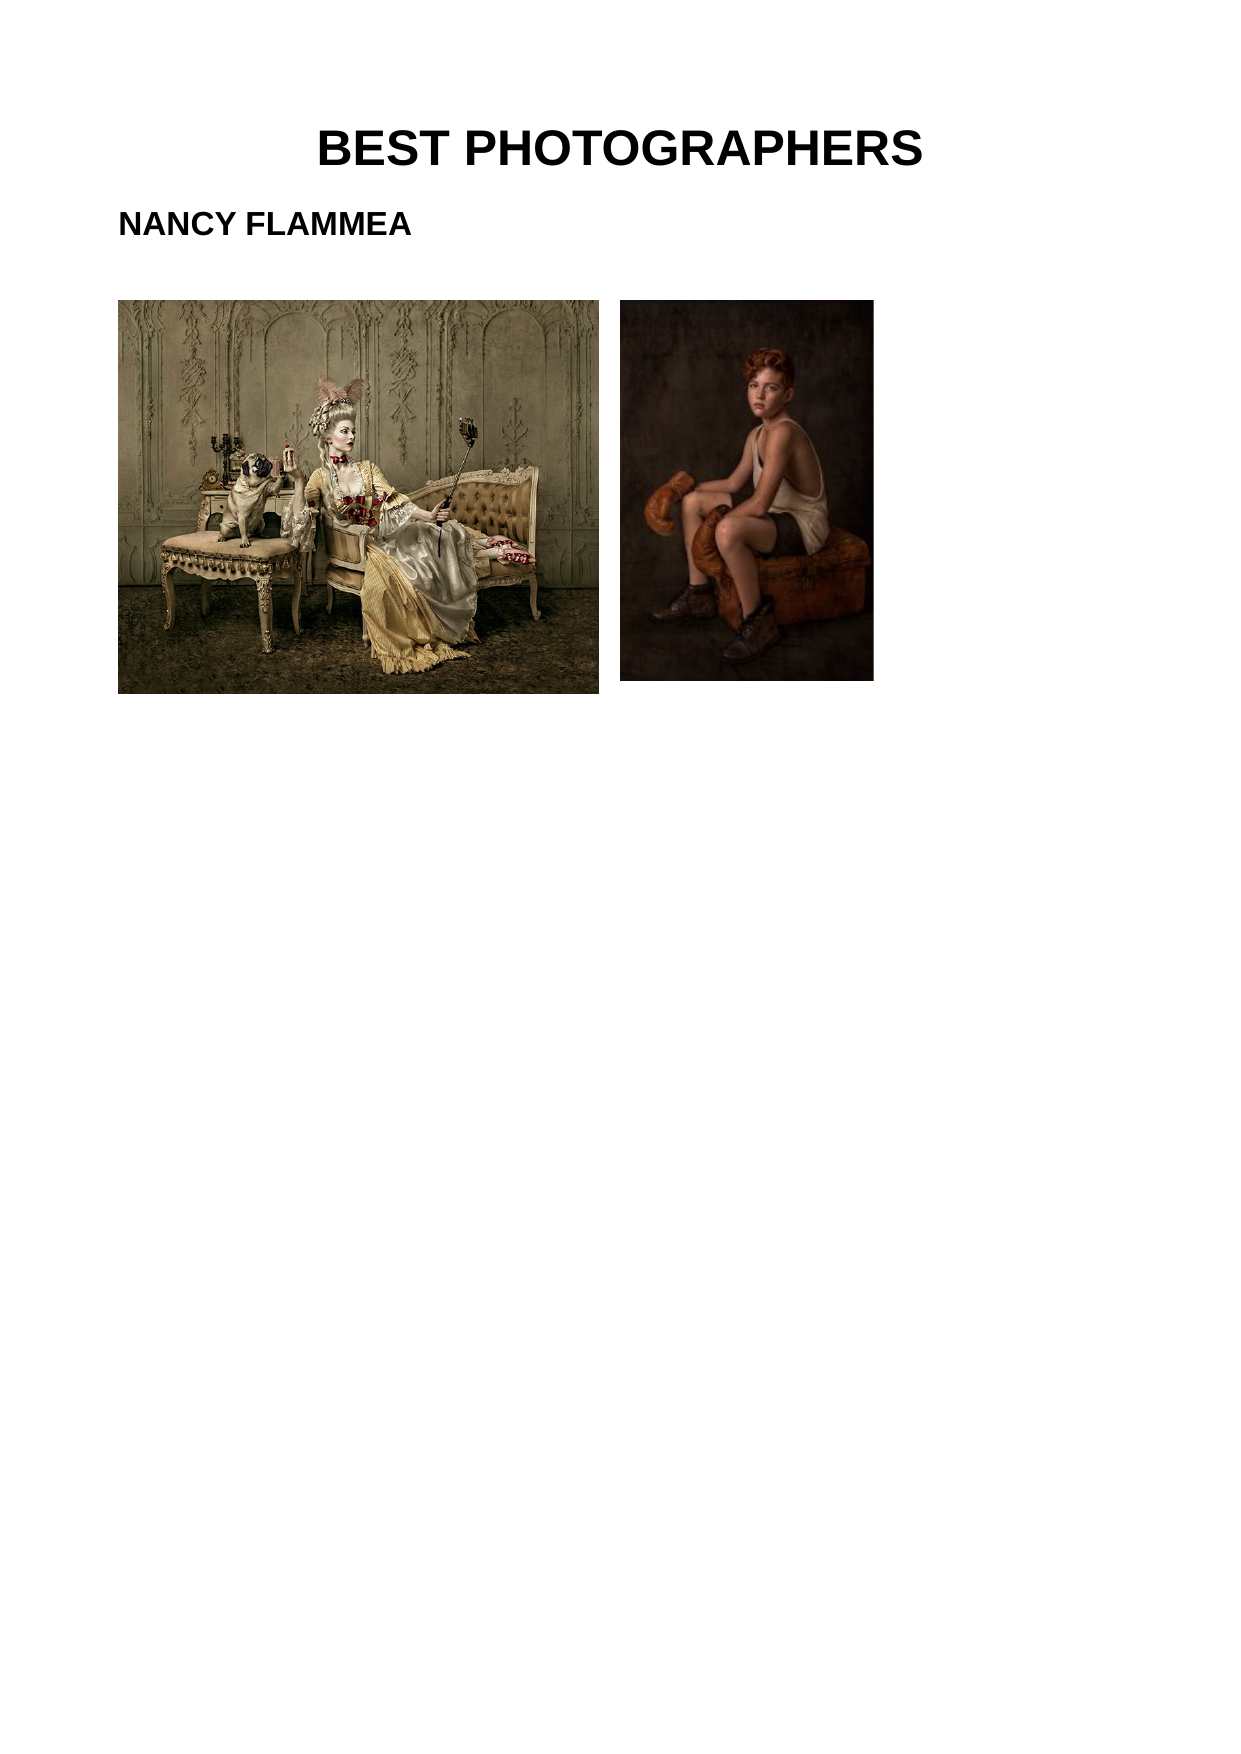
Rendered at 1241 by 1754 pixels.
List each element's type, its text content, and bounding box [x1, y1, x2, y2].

text NANCY FLAMMEA [118, 204, 1122, 243]
picture [620, 300, 874, 681]
table_header [620, 300, 1122, 1171]
text BEST PHOTOGRAPHERS [118, 118, 1122, 176]
picture [118, 300, 599, 694]
table_header [118, 300, 620, 1171]
